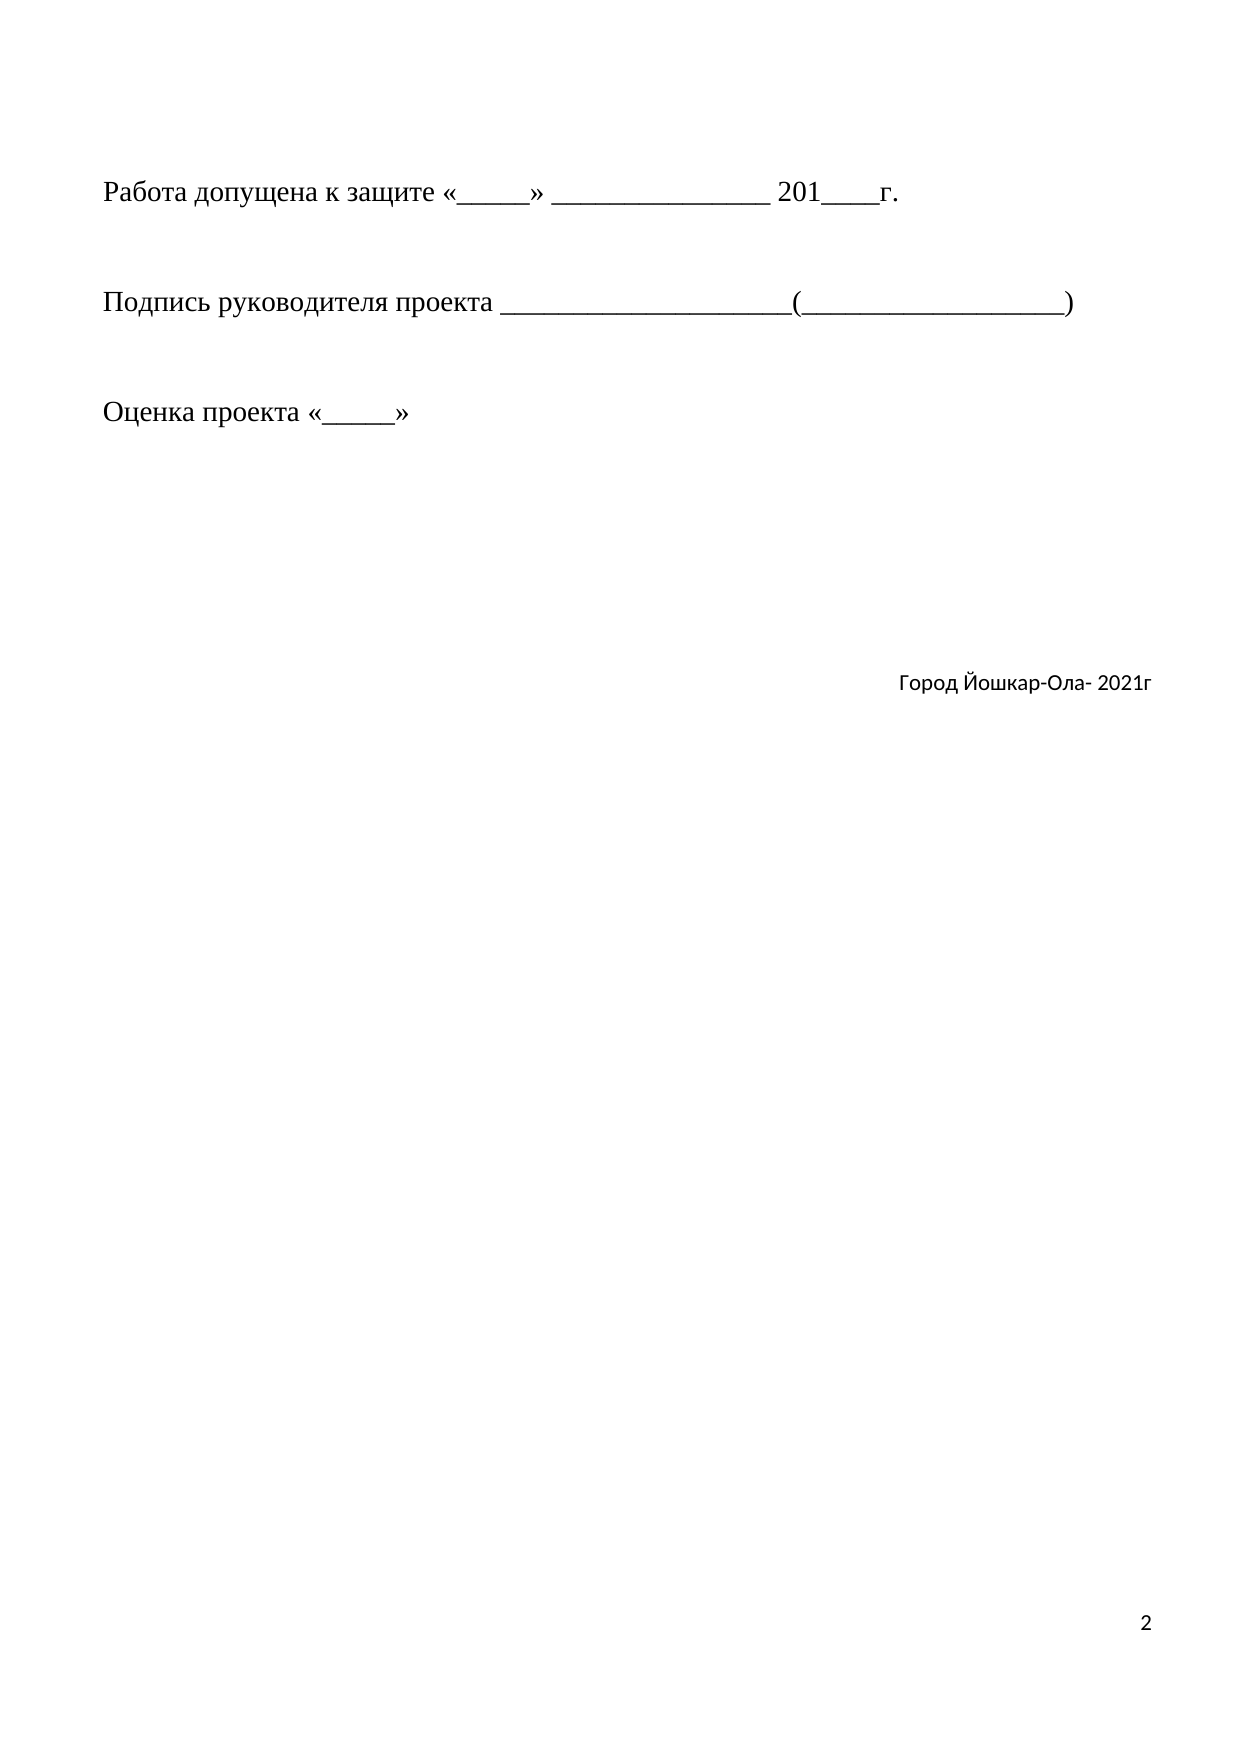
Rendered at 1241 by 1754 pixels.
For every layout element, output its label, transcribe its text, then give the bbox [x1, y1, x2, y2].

text Подпись руководителя проекта ____________________(__________________) [103, 284, 1152, 318]
text Работа допущена к защите «_____» _______________ 201____г. [88, 174, 1152, 208]
text Оценка проекта «_____» [103, 394, 1152, 427]
text Город Йошкар-Ола- 2021г [177, 668, 1152, 696]
